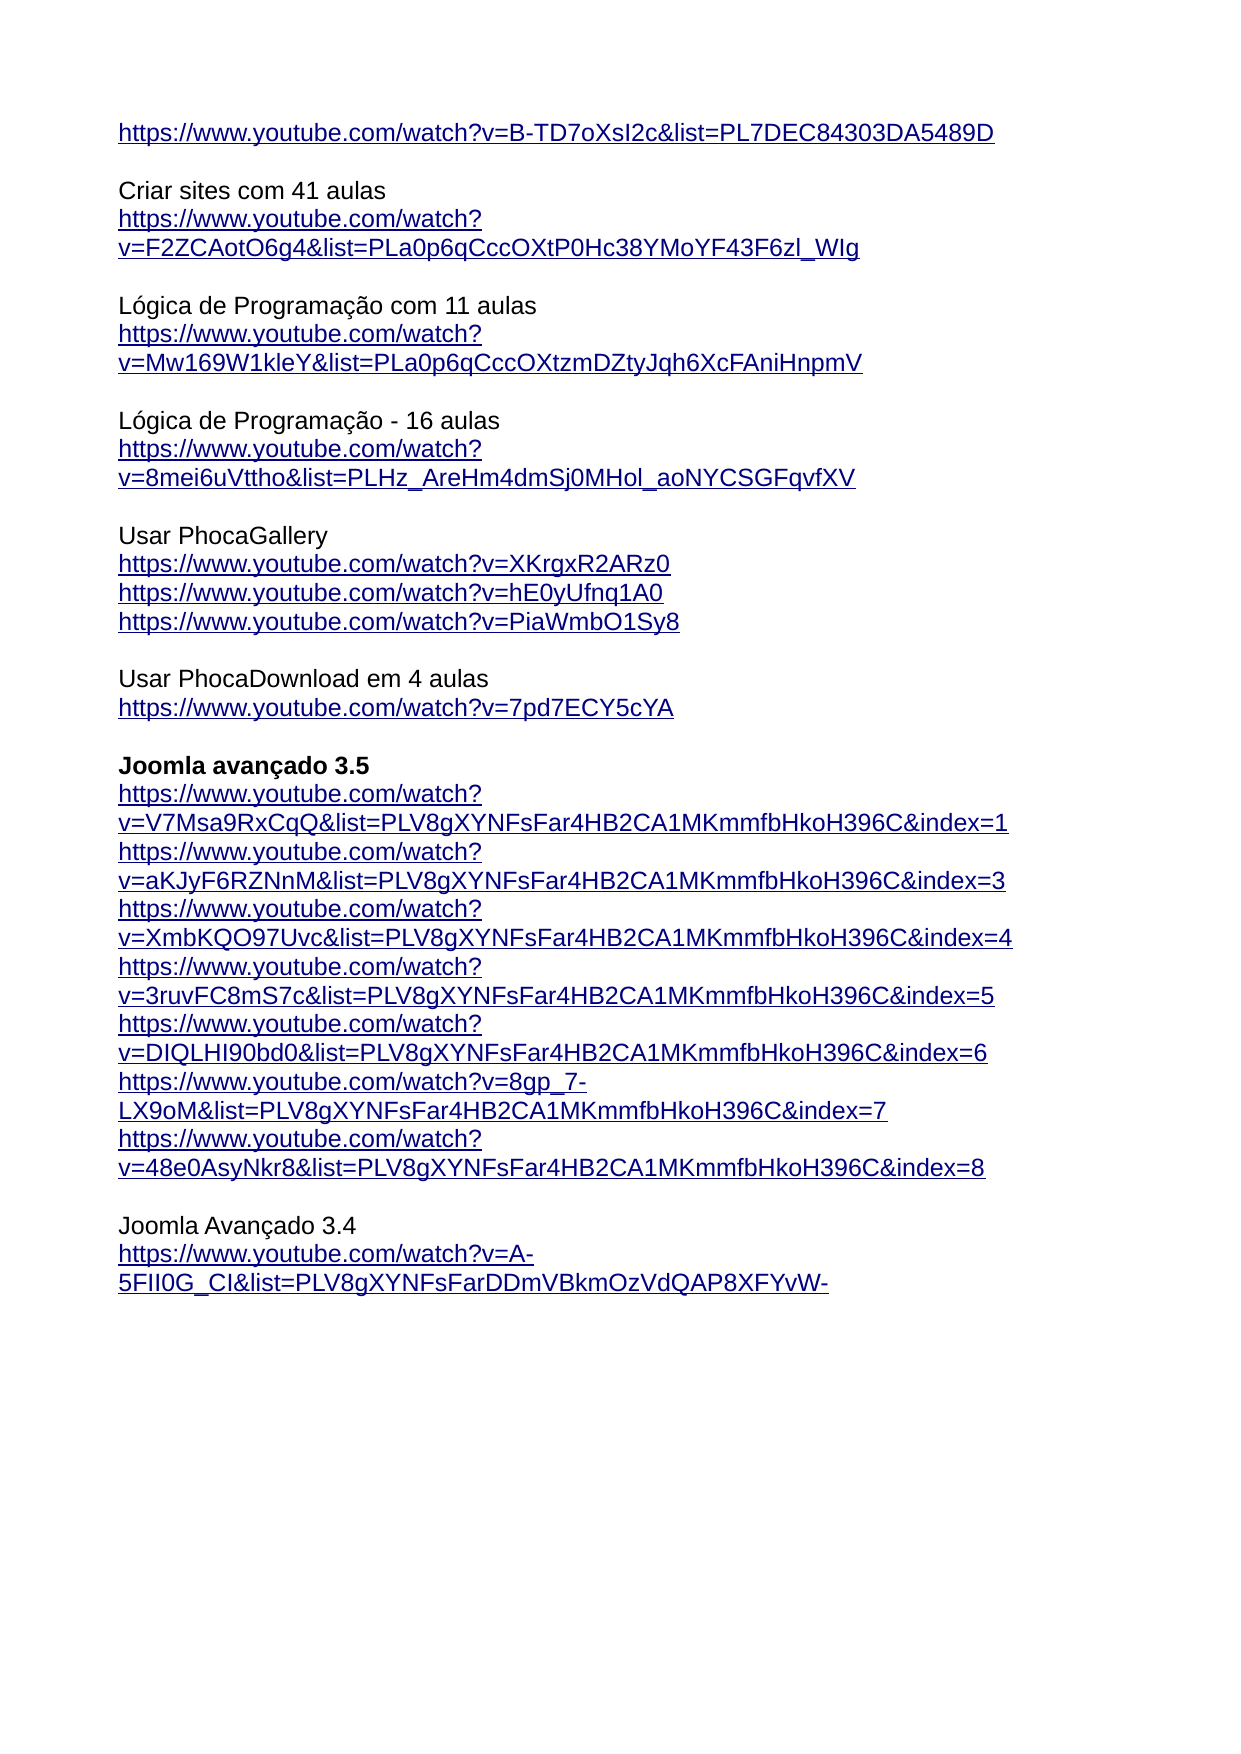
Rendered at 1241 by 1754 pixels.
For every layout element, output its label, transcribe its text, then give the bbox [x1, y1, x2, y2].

text https://www.youtube.com/watch?v=3ruvFC8mS7c&list=PLV8gXYNFsFar4HB2CA1MKmmfbHkoH396C&index=5 [118, 952, 1122, 1009]
text Joomla Avançado 3.4 [118, 1211, 1122, 1239]
text https://www.youtube.com/watch?v=hE0yUfnq1A0 [118, 578, 1122, 607]
text https://www.youtube.com/watch?v=F2ZCAotO6g4&list=PLa0p6qCccOXtP0Hc38YMoYF43F6zl_WIg [118, 204, 1122, 262]
text https://www.youtube.com/watch?v=DIQLHI90bd0&list=PLV8gXYNFsFar4HB2CA1MKmmfbHkoH396C&index=6 [118, 1009, 1122, 1067]
text https://www.youtube.com/watch?v=B-TD7oXsI2c&list=PL7DEC84303DA5489D [118, 118, 1122, 147]
text https://www.youtube.com/watch?v=8mei6uVttho&list=PLHz_AreHm4dmSj0MHol_aoNYCSGFqvfXV [118, 434, 1122, 492]
text https://www.youtube.com/watch?v=XmbKQO97Uvc&list=PLV8gXYNFsFar4HB2CA1MKmmfbHkoH396C&index=4 [118, 894, 1122, 952]
text Usar PhocaGallery [118, 521, 1122, 549]
text Criar sites com 41 aulas [118, 176, 1122, 204]
text https://www.youtube.com/watch?v=Mw169W1kleY&list=PLa0p6qCccOXtzmDZtyJqh6XcFAniHnpmV [118, 319, 1122, 377]
text Joomla avançado 3.5 [118, 751, 1122, 779]
text https://www.youtube.com/watch?v=XKrgxR2ARz0 [118, 549, 1122, 578]
text https://www.youtube.com/watch?v=PiaWmbO1Sy8 [118, 607, 1122, 636]
text Usar PhocaDownload em 4 aulas [118, 664, 1122, 693]
text Lógica de Programação com 11 aulas [118, 291, 1122, 319]
text https://www.youtube.com/watch?v=A-5FII0G_CI&list=PLV8gXYNFsFarDDmVBkmOzVdQAP8XFYvW- [118, 1239, 1122, 1297]
text https://www.youtube.com/watch?v=V7Msa9RxCqQ&list=PLV8gXYNFsFar4HB2CA1MKmmfbHkoH396C&index=1 [118, 779, 1122, 837]
text https://www.youtube.com/watch?v=7pd7ECY5cYA [118, 693, 1122, 722]
text https://www.youtube.com/watch?v=48e0AsyNkr8&list=PLV8gXYNFsFar4HB2CA1MKmmfbHkoH396C&index=8 [118, 1124, 1122, 1182]
text Lógica de Programação - 16 aulas [118, 406, 1122, 434]
text https://www.youtube.com/watch?v=8gp_7-LX9oM&list=PLV8gXYNFsFar4HB2CA1MKmmfbHkoH396C&index=7 [118, 1067, 1122, 1124]
text https://www.youtube.com/watch?v=aKJyF6RZNnM&list=PLV8gXYNFsFar4HB2CA1MKmmfbHkoH396C&index=3 [118, 837, 1122, 894]
